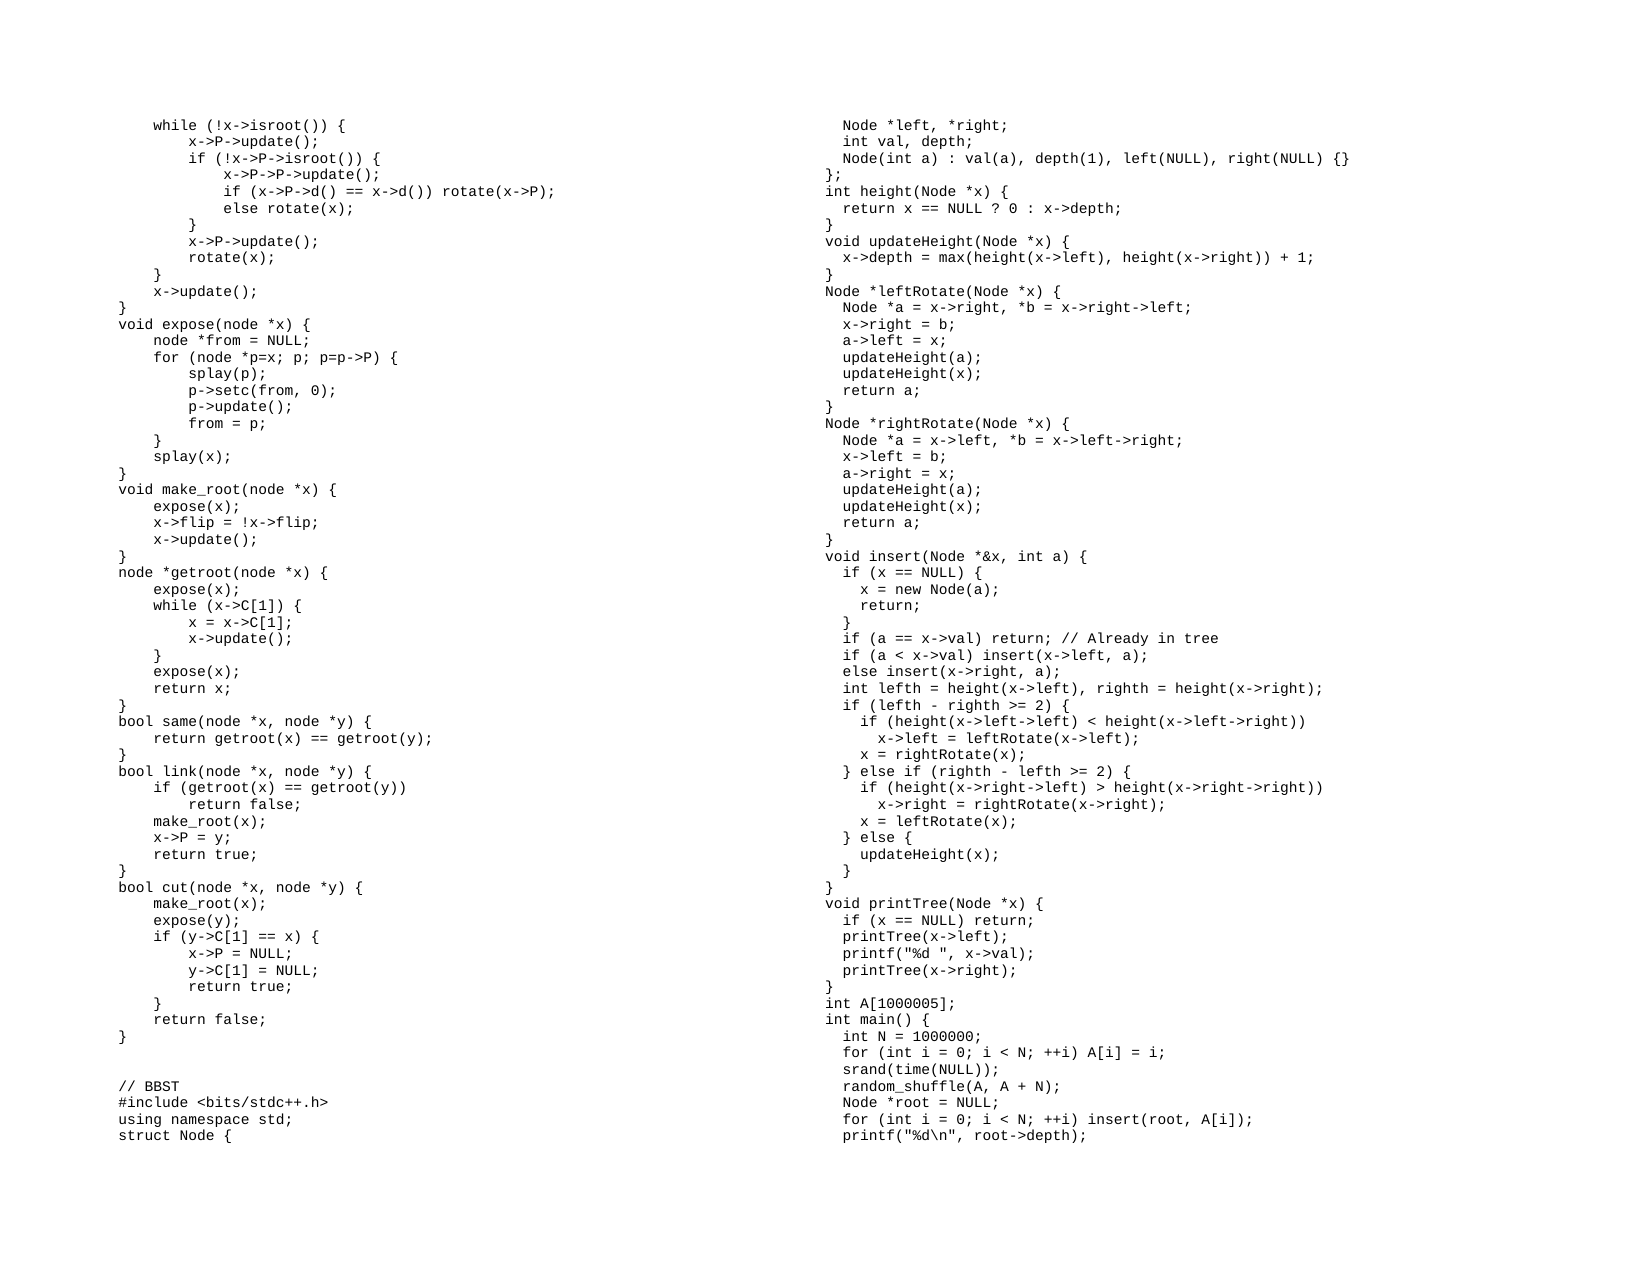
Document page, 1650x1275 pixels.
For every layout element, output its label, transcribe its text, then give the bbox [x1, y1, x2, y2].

text x->P = y; [118, 830, 825, 847]
text } [118, 648, 825, 665]
text while (!x->isroot()) { [118, 118, 825, 135]
text } else { [825, 830, 1532, 847]
text return true; [118, 979, 825, 996]
text if (x->P->d() == x->d()) rotate(x->P); [118, 184, 825, 201]
text int val, depth; [825, 135, 1532, 151]
text int height(Node *x) { [825, 184, 1532, 201]
text if (getroot(x) == getroot(y)) [118, 781, 825, 797]
text from = p; [118, 416, 825, 433]
text } [118, 549, 825, 565]
text } [825, 863, 1532, 880]
text if (a < x->val) insert(x->left, a); [825, 648, 1532, 665]
text updateHeight(x); [825, 847, 1532, 863]
text if (x == NULL) return; [825, 913, 1532, 930]
text y->C[1] = NULL; [118, 963, 825, 979]
text if (lefth - righth >= 2) { [825, 698, 1532, 714]
text } [118, 1029, 825, 1046]
text x->left = b; [825, 449, 1532, 466]
text for (int i = 0; i < N; ++i) A[i] = i; [825, 1046, 1532, 1062]
text Node *root = NULL; [825, 1095, 1532, 1112]
text x->right = rightRotate(x->right); [825, 797, 1532, 814]
text struct Node { [118, 1128, 825, 1145]
text return true; [118, 847, 825, 863]
text } [825, 979, 1532, 996]
text } [825, 532, 1532, 549]
text for (int i = 0; i < N; ++i) insert(root, A[i]); [825, 1112, 1532, 1128]
text if (x == NULL) { [825, 565, 1532, 582]
text Node(int a) : val(a), depth(1), left(NULL), right(NULL) {} [825, 151, 1532, 168]
text } [825, 267, 1532, 284]
text x = new Node(a); [825, 582, 1532, 598]
text } [825, 880, 1532, 897]
text } [825, 615, 1532, 632]
text int main() { [825, 1012, 1532, 1029]
text void expose(node *x) { [118, 317, 825, 333]
text a->left = x; [825, 333, 1532, 350]
text x->P->update(); [118, 135, 825, 151]
text x->depth = max(height(x->left), height(x->right)) + 1; [825, 251, 1532, 267]
text } [118, 466, 825, 482]
text expose(x); [118, 499, 825, 516]
text return getroot(x) == getroot(y); [118, 731, 825, 747]
text printf("%d\n", root->depth); [825, 1128, 1532, 1145]
text } [118, 863, 825, 880]
text rotate(x); [118, 251, 825, 267]
text x = leftRotate(x); [825, 814, 1532, 830]
text return false; [118, 797, 825, 814]
text updateHeight(a); [825, 482, 1532, 499]
text Node *rightRotate(Node *x) { [825, 416, 1532, 433]
text using namespace std; [118, 1112, 825, 1128]
text if (y->C[1] == x) { [118, 930, 825, 946]
text x->left = leftRotate(x->left); [825, 731, 1532, 747]
text node *getroot(node *x) { [118, 565, 825, 582]
text for (node *p=x; p; p=p->P) { [118, 350, 825, 367]
text x = rightRotate(x); [825, 747, 1532, 764]
text x->P = NULL; [118, 946, 825, 963]
text } [118, 433, 825, 449]
text while (x->C[1]) { [118, 598, 825, 615]
text return false; [118, 1012, 825, 1029]
text if (height(x->left->left) < height(x->left->right)) [825, 714, 1532, 731]
text make_root(x); [118, 897, 825, 913]
text // BBST [118, 1079, 825, 1095]
text x->P->P->update(); [118, 168, 825, 184]
text Node *a = x->right, *b = x->right->left; [825, 300, 1532, 317]
text if (height(x->right->left) > height(x->right->right)) [825, 781, 1532, 797]
text make_root(x); [118, 814, 825, 830]
text x->right = b; [825, 317, 1532, 333]
text bool same(node *x, node *y) { [118, 714, 825, 731]
text p->update(); [118, 400, 825, 416]
text Node *left, *right; [825, 118, 1532, 135]
text return x == NULL ? 0 : x->depth; [825, 201, 1532, 217]
text void insert(Node *&x, int a) { [825, 549, 1532, 565]
text #include <bits/stdc++.h> [118, 1095, 825, 1112]
text x = x->C[1]; [118, 615, 825, 632]
text bool cut(node *x, node *y) { [118, 880, 825, 897]
text expose(x); [118, 582, 825, 598]
text return x; [118, 681, 825, 698]
text else insert(x->right, a); [825, 665, 1532, 681]
text updateHeight(x); [825, 367, 1532, 383]
text } [118, 996, 825, 1012]
text } [118, 698, 825, 714]
text } [825, 217, 1532, 234]
text x->P->update(); [118, 234, 825, 251]
text x->update(); [118, 632, 825, 648]
text Node *leftRotate(Node *x) { [825, 284, 1532, 300]
text }; [825, 168, 1532, 184]
text bool link(node *x, node *y) { [118, 764, 825, 781]
text expose(x); [118, 665, 825, 681]
text x->update(); [118, 284, 825, 300]
text } [825, 400, 1532, 416]
text printf("%d ", x->val); [825, 946, 1532, 963]
text updateHeight(x); [825, 499, 1532, 516]
text node *from = NULL; [118, 333, 825, 350]
text void make_root(node *x) { [118, 482, 825, 499]
text } [118, 217, 825, 234]
text else rotate(x); [118, 201, 825, 217]
text updateHeight(a); [825, 350, 1532, 367]
text printTree(x->right); [825, 963, 1532, 979]
text } [118, 300, 825, 317]
text int lefth = height(x->left), righth = height(x->right); [825, 681, 1532, 698]
text if (!x->P->isroot()) { [118, 151, 825, 168]
text int N = 1000000; [825, 1029, 1532, 1046]
text return a; [825, 516, 1532, 532]
text splay(x); [118, 449, 825, 466]
text if (a == x->val) return; // Already in tree [825, 632, 1532, 648]
text x->update(); [118, 532, 825, 549]
text p->setc(from, 0); [118, 383, 825, 400]
text } [118, 747, 825, 764]
text Node *a = x->left, *b = x->left->right; [825, 433, 1532, 449]
text void printTree(Node *x) { [825, 897, 1532, 913]
text random_shuffle(A, A + N); [825, 1079, 1532, 1095]
text splay(p); [118, 367, 825, 383]
text return; [825, 598, 1532, 615]
text return a; [825, 383, 1532, 400]
text } [118, 267, 825, 284]
text int A[1000005]; [825, 996, 1532, 1012]
text x->flip = !x->flip; [118, 516, 825, 532]
text a->right = x; [825, 466, 1532, 482]
text expose(y); [118, 913, 825, 930]
text } else if (righth - lefth >= 2) { [825, 764, 1532, 781]
text void updateHeight(Node *x) { [825, 234, 1532, 251]
text printTree(x->left); [825, 930, 1532, 946]
text srand(time(NULL)); [825, 1062, 1532, 1079]
